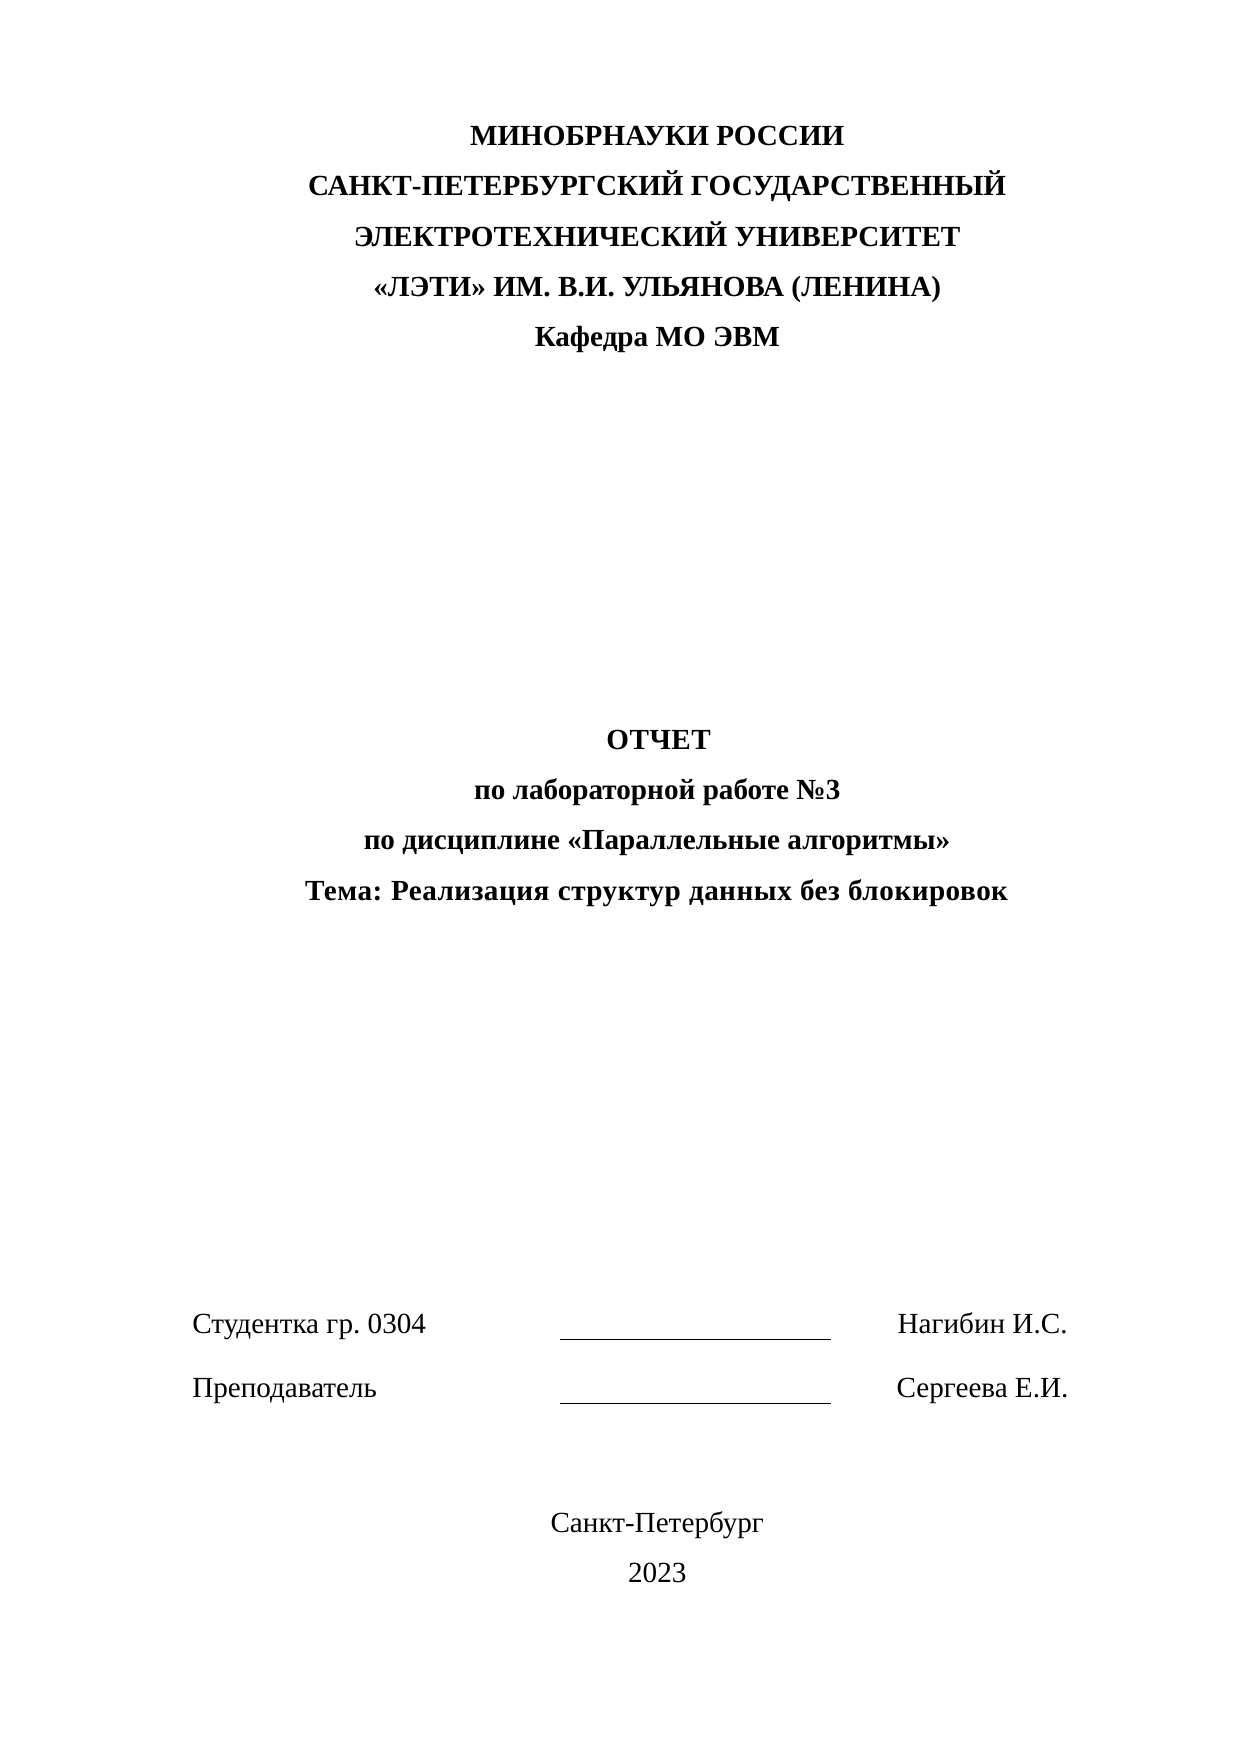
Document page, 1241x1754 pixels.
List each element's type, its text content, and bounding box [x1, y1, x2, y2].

text Тема: Реализация структур данных без блокировок [118, 873, 1122, 906]
table_header [560, 1275, 831, 1339]
text Санкт-Петербургский государственный [118, 168, 1122, 202]
text по лабораторной работе №3 [118, 772, 1122, 806]
text МИНОБРНАУКИ РОССИИ [118, 118, 1122, 152]
text отчет [118, 722, 1122, 755]
text электротехнический университет [118, 219, 1122, 252]
text Кафедра МО ЭВМ [118, 319, 1122, 353]
table_cell [560, 1340, 831, 1403]
table_header Нагибин И.С. [831, 1275, 1133, 1339]
text Санкт-Петербург [118, 1505, 1122, 1538]
text 2023 [118, 1555, 1122, 1589]
text по дисциплине «Параллельные алгоритмы» [118, 822, 1122, 856]
table_header Студентка гр. 0304 [107, 1275, 560, 1339]
table_cell Сергеева Е.И. [831, 1339, 1133, 1403]
table_cell Преподаватель [107, 1339, 560, 1403]
text «ЛЭТИ» им. В.И. Ульянова (Ленина) [118, 269, 1122, 303]
